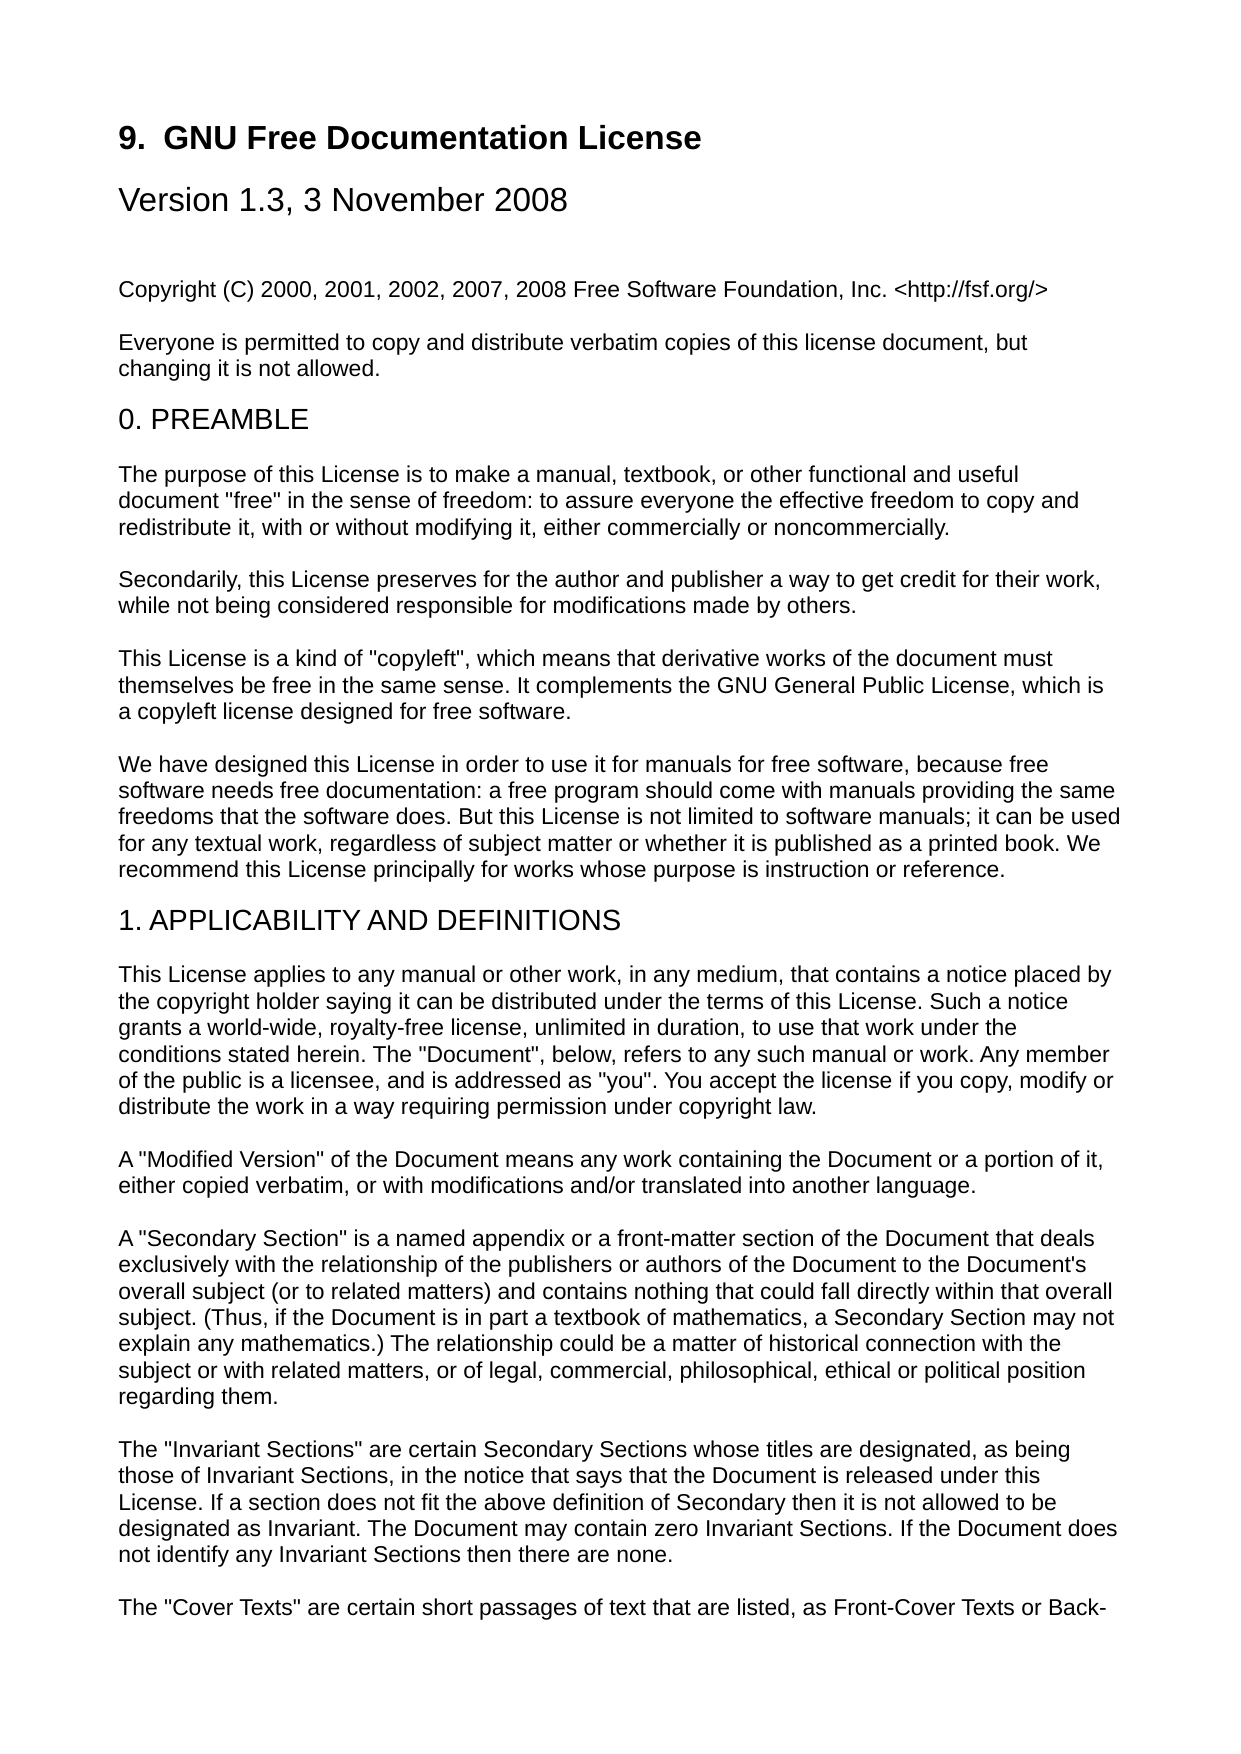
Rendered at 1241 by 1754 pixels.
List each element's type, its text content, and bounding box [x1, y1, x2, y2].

text We have designed this License in order to use it for manuals for free software, because free software needs free documentation: a free program should come with manuals providing the same freedoms that the software does. But this License is not limited to software manuals; it can be used for any textual work, regardless of subject matter or whether it is published as a printed book. We recommend this License principally for works whose purpose is instruction or reference. [118, 730, 1122, 882]
text The "Cover Texts" are certain short passages of text that are listed, as Front-Cover Texts or Back- [118, 1573, 1122, 1620]
text This License applies to any manual or other work, in any medium, that contains a notice placed by the copyright holder saying it can be distributed under the terms of this License. Such a notice grants a world-wide, royalty-free license, unlimited in duration, to use that work under the conditions stated herein. The "Document", below, refers to any such manual or work. Any member of the public is a licensee, and is addressed as "you". You accept the license if you copy, modify or distribute the work in a way requiring permission under copyright law. [118, 942, 1122, 1119]
text Copyright (C) 2000, 2001, 2002, 2007, 2008 Free Software Foundation, Inc. <http://fsf.org/> [118, 256, 1122, 303]
text This License is a kind of "copyleft", which means that derivative works of the document must themselves be free in the same sense. It complements the GNU General Public License, which is a copyleft license designed for free software. [118, 625, 1122, 724]
text 1. APPLICABILITY AND DEFINITIONS [118, 888, 1122, 936]
text The purpose of this License is to make a manual, textbook, or other functional and useful document "free" in the sense of freedom: to assure everyone the effective freedom to copy and redistribute it, with or without modifying it, either commercially or noncommercially. [118, 442, 1122, 540]
text 0. PREAMBLE [118, 388, 1122, 436]
text Everyone is permitted to copy and distribute verbatim copies of this license document, but changing it is not allowed. [118, 308, 1122, 382]
text The "Invariant Sections" are certain Secondary Sections whose titles are designated, as being those of Invariant Sections, in the notice that says that the Document is released under this License. If a section does not fit the above definition of Secondary then it is not allowed to be designated as Invariant. The Document may contain zero Invariant Sections. If the Document does not identify any Invariant Sections then there are none. [118, 1415, 1122, 1568]
text Version 1.3, 3 November 2008 [118, 180, 1122, 219]
text A "Modified Version" of the Document means any work containing the Document or a portion of it, either copied verbatim, or with modifications and/or translated into another language. [118, 1126, 1122, 1199]
text A "Secondary Section" is a named appendix or a front-matter section of the Document that deals exclusively with the relationship of the publishers or authors of the Document to the Document's overall subject (or to related matters) and contains nothing that could fall directly within that overall subject. (Thus, if the Document is in part a textbook of mathematics, a Secondary Section may not explain any mathematics.) The relationship could be a matter of historical connection with the subject or with related matters, or of legal, commercial, philosophical, ethical or political position regarding them. [118, 1204, 1122, 1409]
text Secondarily, this License preserves for the author and publisher a way to get credit for their work, while not being considered responsible for modifications made by others. [118, 546, 1122, 619]
subtitle GNU Free Documentation License [118, 118, 1122, 157]
